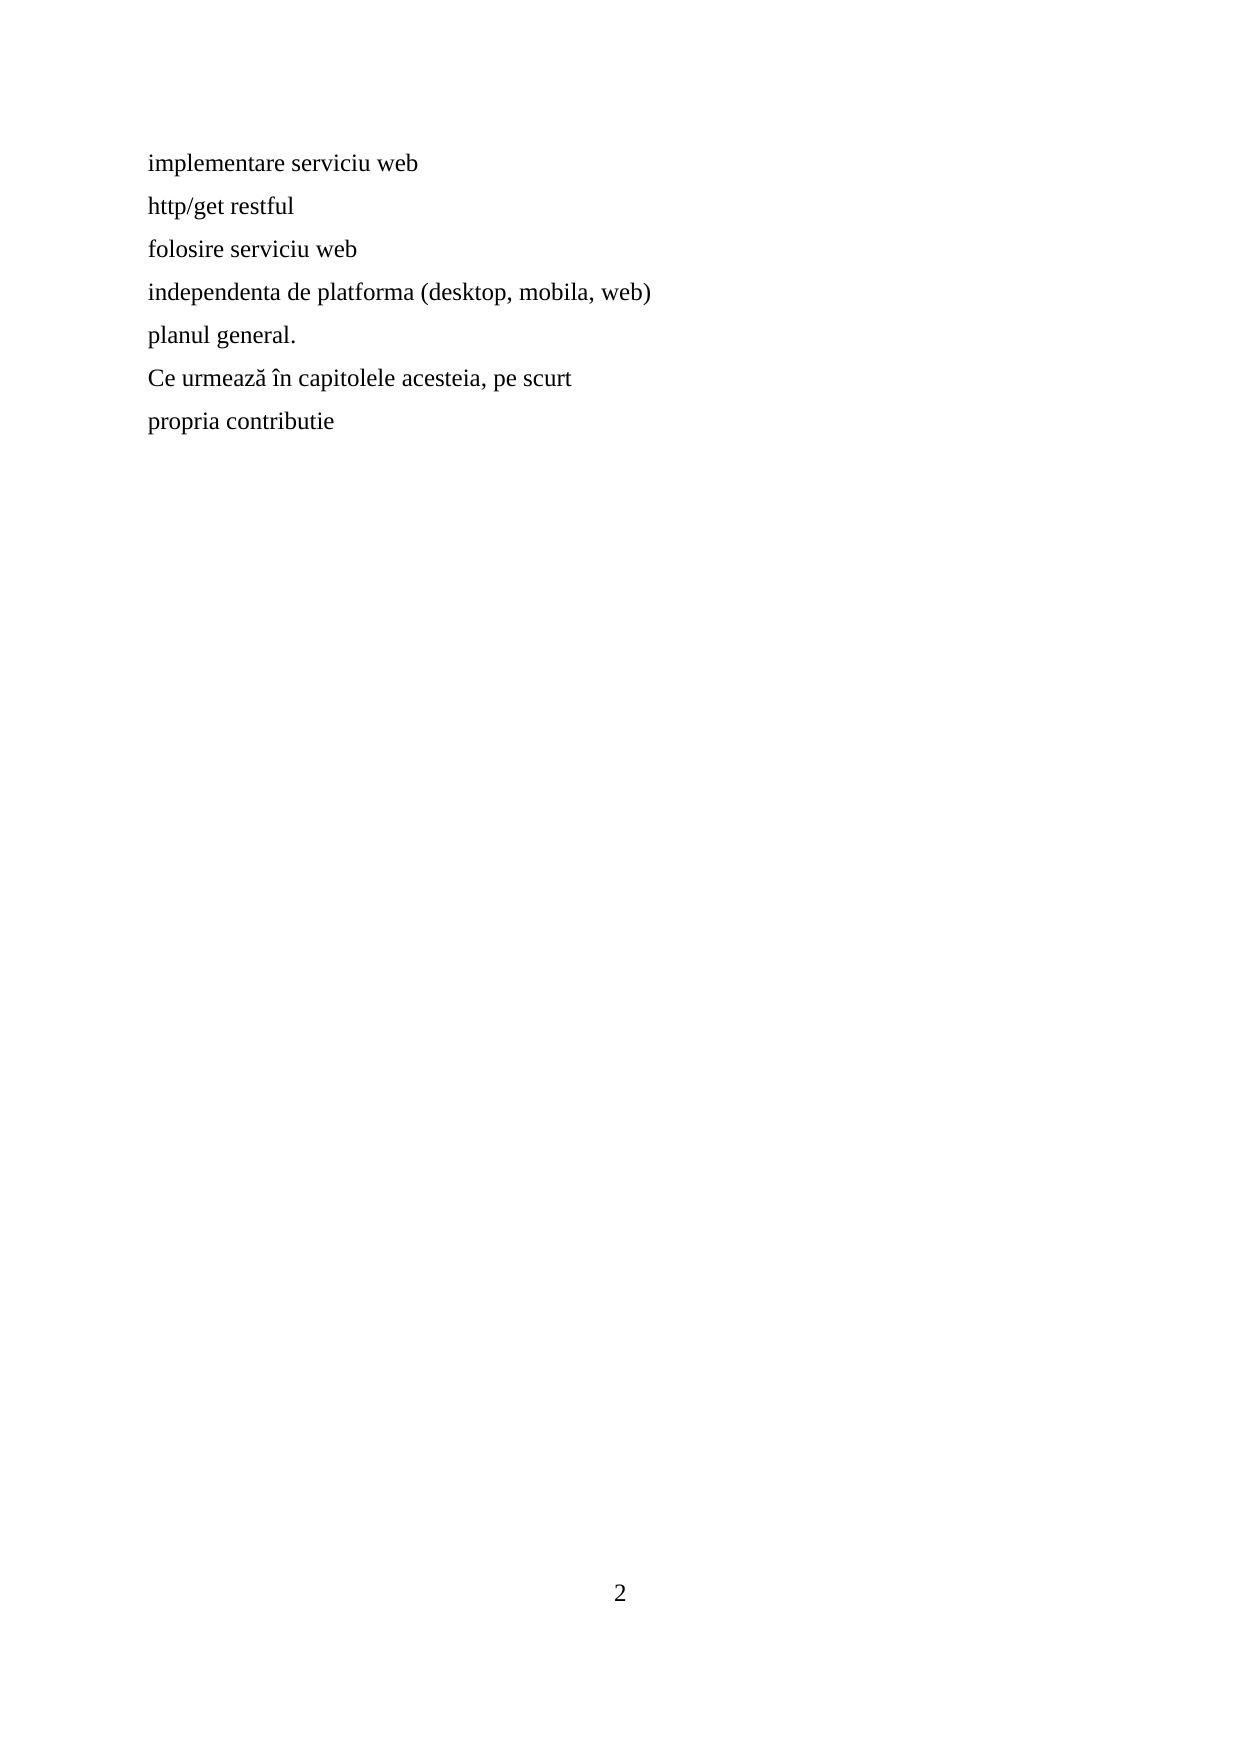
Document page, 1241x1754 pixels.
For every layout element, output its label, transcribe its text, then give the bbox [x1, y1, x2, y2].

text folosire serviciu web [148, 234, 1093, 263]
text propria contributie [148, 406, 1093, 435]
text planul general. [148, 320, 1093, 349]
text Ce urmează în capitolele acesteia, pe scurt [148, 363, 1093, 392]
text implementare serviciu web [148, 148, 1093, 176]
text independenta de platforma (desktop, mobila, web) [148, 277, 1093, 306]
text http/get restful [148, 191, 1093, 219]
